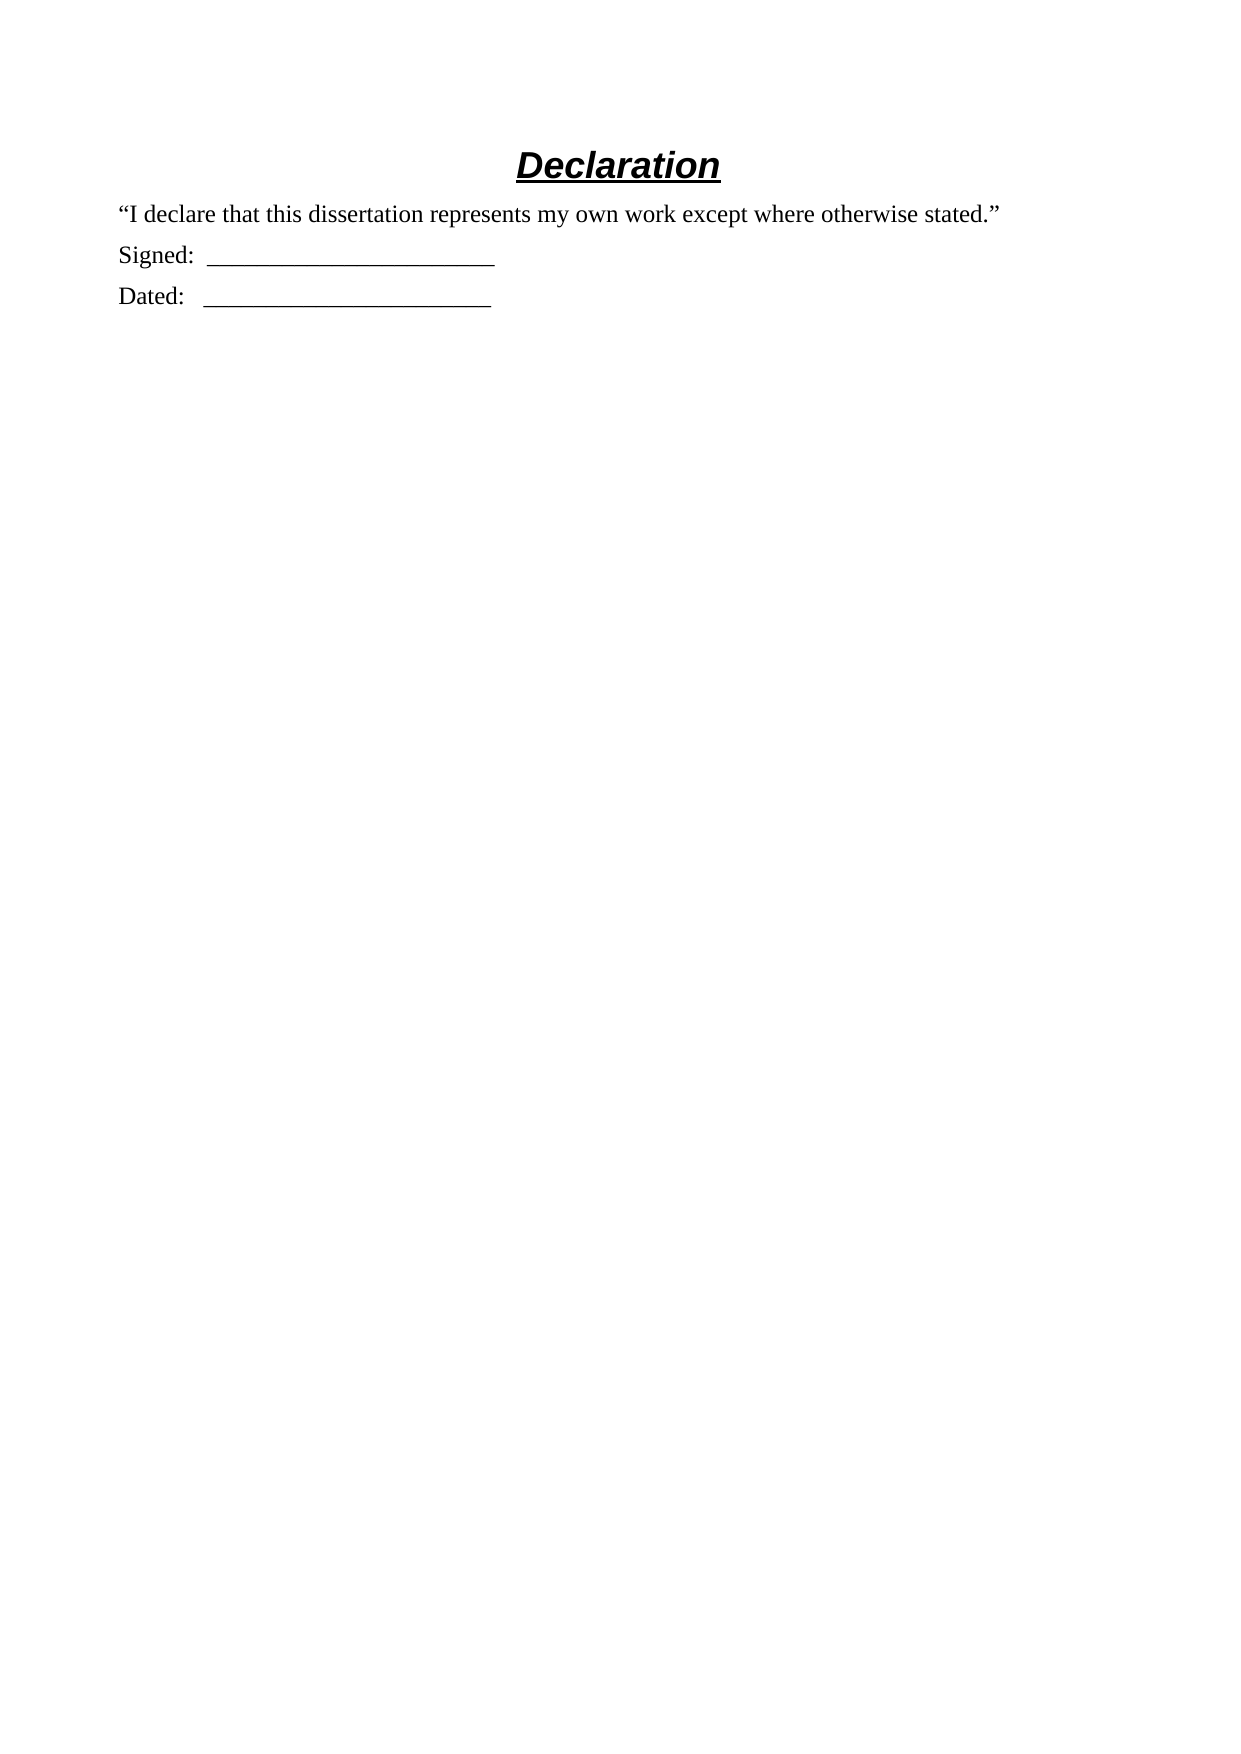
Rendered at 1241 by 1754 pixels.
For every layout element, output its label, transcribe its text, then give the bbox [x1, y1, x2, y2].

text Dated: _______________________ [118, 281, 1122, 310]
subtitle Declaration [118, 143, 1122, 186]
text Signed: _______________________ [118, 240, 1122, 269]
text “I declare that this dissertation represents my own work except where otherwise stated.” [118, 199, 1122, 227]
